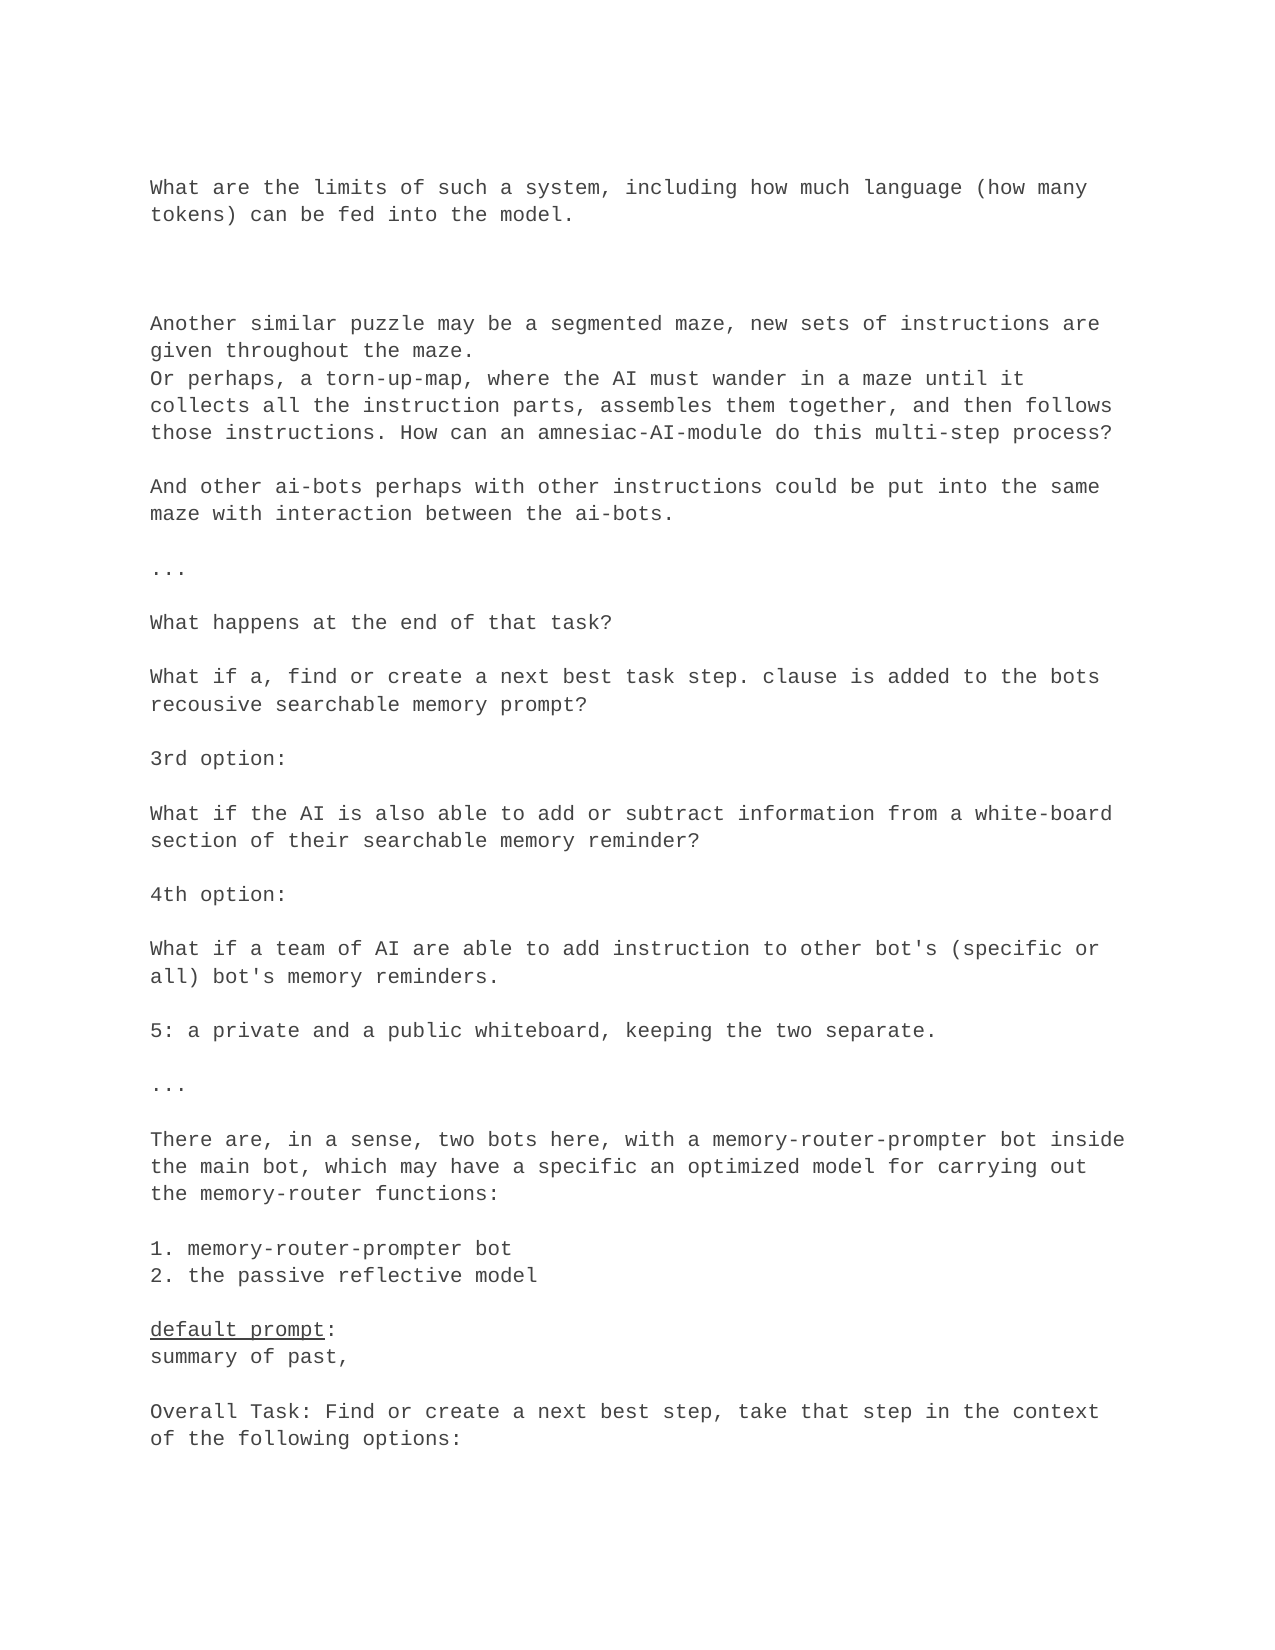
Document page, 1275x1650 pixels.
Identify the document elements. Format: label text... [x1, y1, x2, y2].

text Another similar puzzle may be a segmented maze, new sets of instructions are given throughout the maze. [150, 313, 1125, 364]
text Overall Task: Find or create a next best step, take that step in the context of the following options: [150, 1401, 1125, 1451]
text 3rd option: [150, 748, 1125, 772]
text 1. memory-router-prompter bot [150, 1237, 1125, 1261]
text There are, in a sense, two bots here, with a memory-router-prompter bot inside the main bot, which may have a specific an optimized model for carrying out the memory-router functions: [150, 1129, 1125, 1207]
text ... [150, 558, 1125, 581]
text What if the AI is also able to add or subtract information from a white-board section of their searchable memory reminder? [150, 802, 1125, 853]
text summary of past, [150, 1346, 1125, 1370]
text ... [150, 1074, 1125, 1098]
text 5: a private and a public whiteboard, keeping the two separate. [150, 1020, 1125, 1044]
text 4th option: [150, 884, 1125, 908]
text And other ai-bots perhaps with other instructions could be put into the same maze with interaction between the ai-bots. [150, 476, 1125, 527]
text What if a team of AI are able to add instruction to other bot's (specific or all) bot's memory reminders. [150, 938, 1125, 989]
text default prompt: [150, 1319, 1125, 1343]
text What happens at the end of that task? [150, 612, 1125, 636]
text 2. the passive reflective model [150, 1265, 1125, 1288]
text What are the limits of such a system, including how much language (how many tokens) can be fed into the model. [150, 177, 1125, 228]
text What if a, find or create a next best task step. clause is added to the bots recousive searchable memory prompt? [150, 667, 1125, 717]
text Or perhaps, a torn-up-map, where the AI must wander in a maze until it collects all the instruction parts, assembles them together, and then follows those instructions. How can an amnesiac-AI-module do this multi-step process? [150, 367, 1125, 446]
